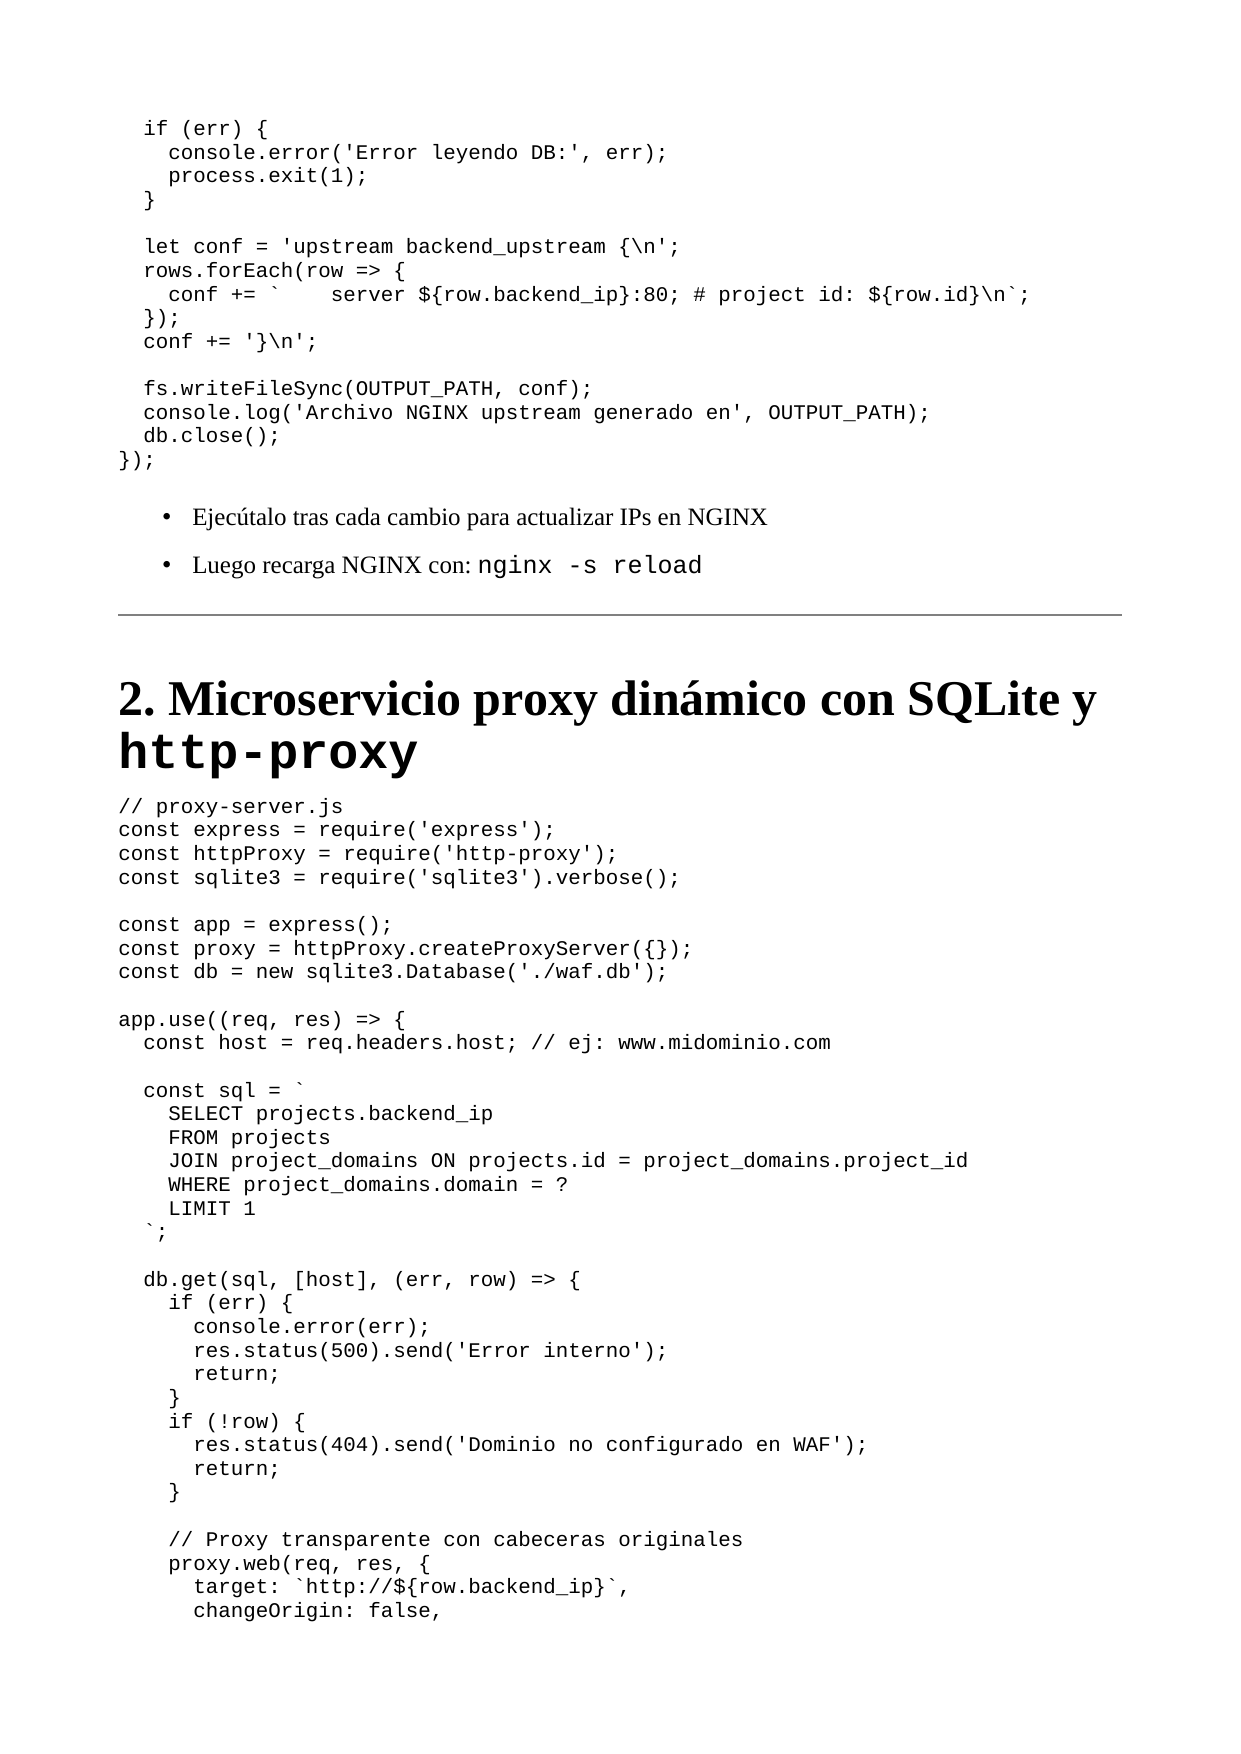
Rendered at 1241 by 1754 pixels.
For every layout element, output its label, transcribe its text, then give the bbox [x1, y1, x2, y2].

list Ejecútalo tras cada cambio para actualizar IPs en NGINX [162, 502, 1122, 531]
text console.error(err); [118, 1316, 1122, 1340]
text WHERE project_domains.domain = ? [118, 1174, 1122, 1198]
text console.log('Archivo NGINX upstream generado en', OUTPUT_PATH); [118, 402, 1122, 426]
text rows.forEach(row => { [118, 260, 1122, 284]
text }); [118, 449, 1122, 473]
text // Proxy transparente con cabeceras originales [118, 1529, 1122, 1552]
text fs.writeFileSync(OUTPUT_PATH, conf); [118, 378, 1122, 402]
text FROM projects [118, 1127, 1122, 1151]
text res.status(500).send('Error interno'); [118, 1340, 1122, 1363]
text JOIN project_domains ON projects.id = project_domains.project_id [118, 1151, 1122, 1174]
text app.use((req, res) => { [118, 1009, 1122, 1032]
text const proxy = httpProxy.createProxyServer({}); [118, 938, 1122, 961]
text const sqlite3 = require('sqlite3').verbose(); [118, 867, 1122, 890]
text } [118, 1387, 1122, 1411]
text `; [118, 1221, 1122, 1245]
text return; [118, 1363, 1122, 1387]
text conf += '}\n'; [118, 331, 1122, 354]
text res.status(404).send('Dominio no configurado en WAF'); [118, 1434, 1122, 1458]
text changeOrigin: false, [118, 1600, 1122, 1623]
subtitle 2. Microservicio proxy dinámico con SQLite y http-proxy [118, 669, 1122, 783]
list Luego recarga NGINX con: nginx -s reload [162, 550, 1122, 581]
text const app = express(); [118, 914, 1122, 938]
text const sql = ` [118, 1079, 1122, 1103]
text // proxy-server.js [118, 796, 1122, 819]
text let conf = 'upstream backend_upstream {\n'; [118, 236, 1122, 260]
text SELECT projects.backend_ip [118, 1103, 1122, 1127]
text db.get(sql, [host], (err, row) => { [118, 1269, 1122, 1292]
text } [118, 1482, 1122, 1505]
text db.close(); [118, 426, 1122, 449]
text target: `http://${row.backend_ip}`, [118, 1576, 1122, 1600]
text console.error('Error leyendo DB:', err); [118, 142, 1122, 165]
text }); [118, 307, 1122, 331]
text const express = require('express'); [118, 819, 1122, 843]
text conf += ` server ${row.backend_ip}:80; # project id: ${row.id}\n`; [118, 284, 1122, 307]
text LIMIT 1 [118, 1198, 1122, 1221]
text process.exit(1); [118, 165, 1122, 189]
text proxy.web(req, res, { [118, 1552, 1122, 1576]
text if (err) { [118, 118, 1122, 142]
text const host = req.headers.host; // ej: www.midominio.com [118, 1032, 1122, 1056]
text } [118, 189, 1122, 213]
text if (err) { [118, 1292, 1122, 1316]
text const httpProxy = require('http-proxy'); [118, 843, 1122, 867]
text return; [118, 1458, 1122, 1482]
text if (!row) { [118, 1411, 1122, 1434]
text const db = new sqlite3.Database('./waf.db'); [118, 961, 1122, 985]
